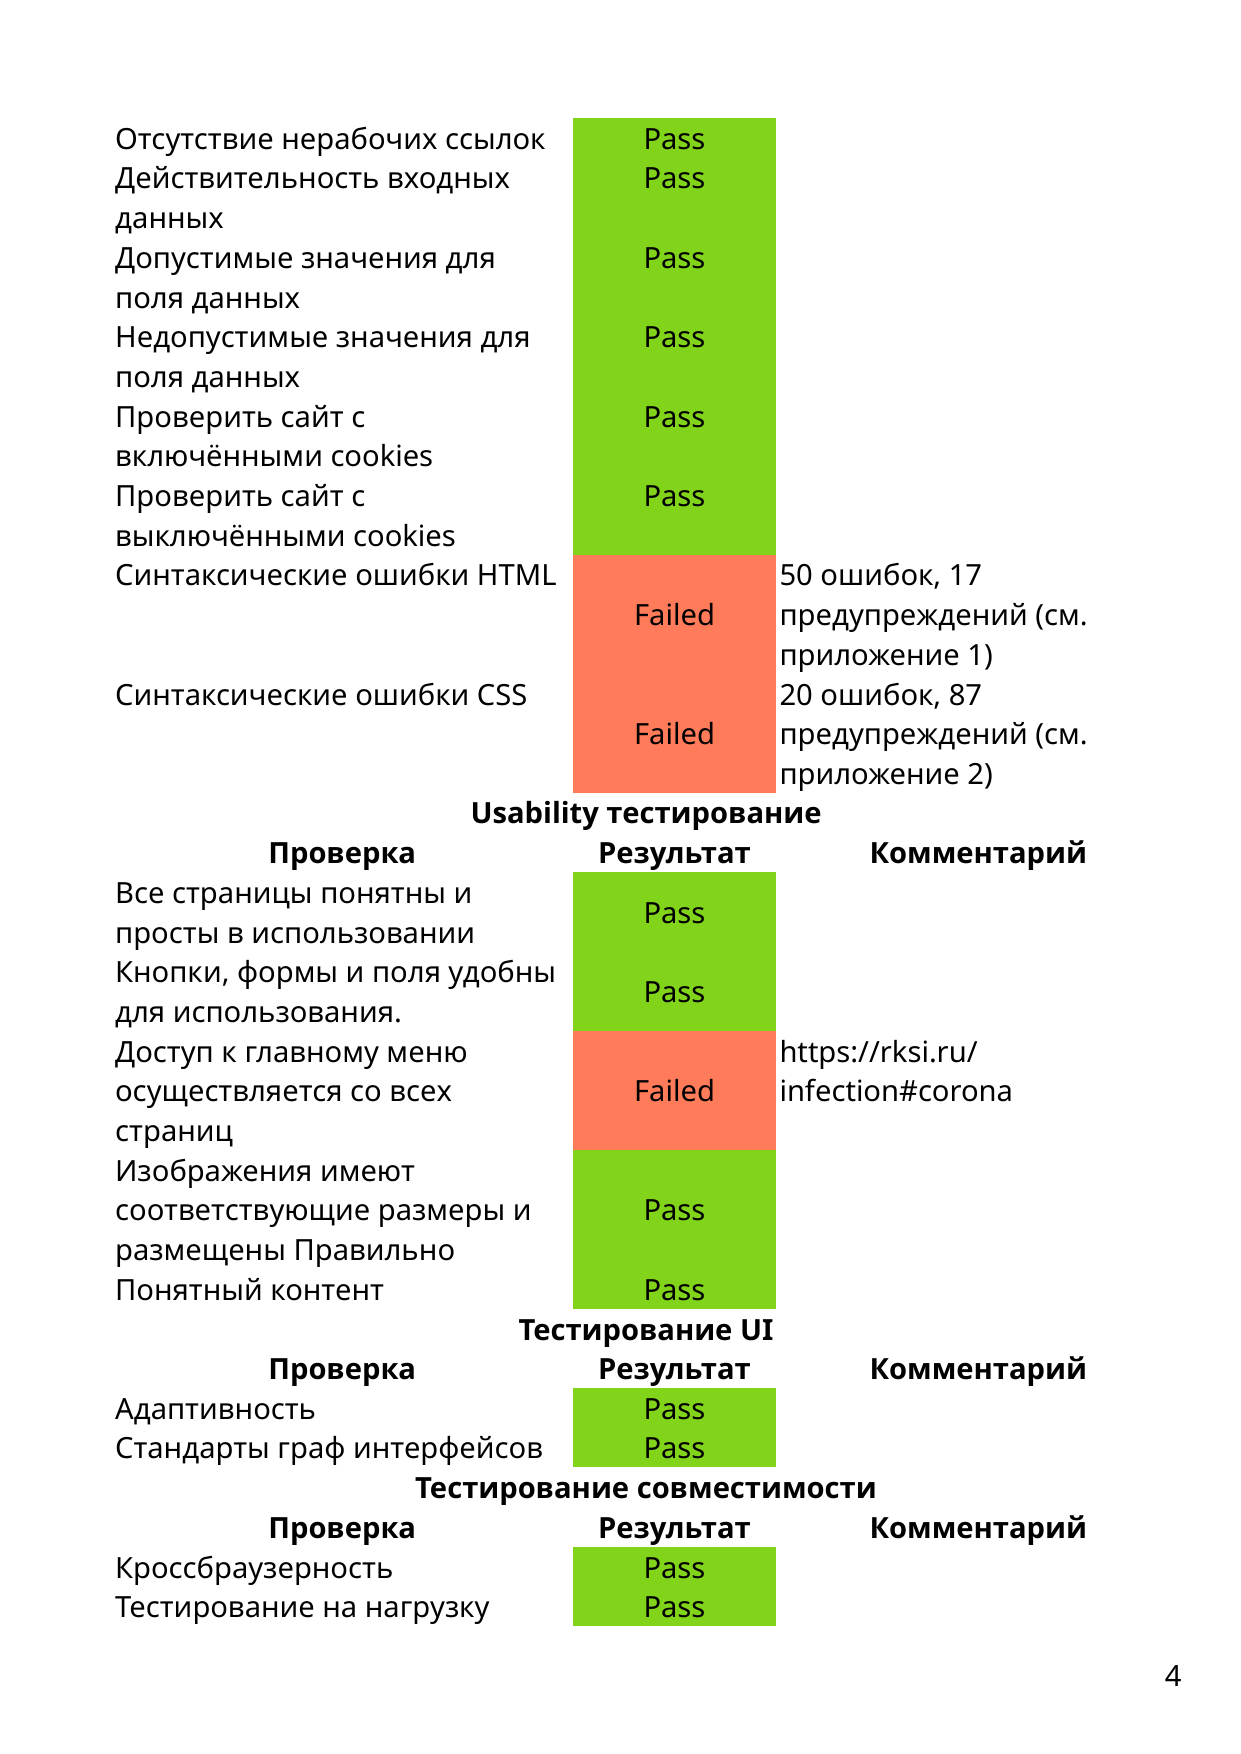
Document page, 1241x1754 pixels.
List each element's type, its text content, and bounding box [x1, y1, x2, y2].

table_cell Pass [573, 952, 776, 1031]
table_cell Недопустимые значения для поля данных [112, 317, 572, 396]
table_cell Результат [573, 833, 776, 872]
table_cell Тестирование UI [112, 1309, 1180, 1348]
table_cell [776, 1428, 1180, 1467]
table_cell Pass [573, 158, 776, 237]
table_cell 50 ошибок, 17 предупреждений (см. приложение 1) [776, 555, 1180, 674]
table_cell [776, 1150, 1180, 1269]
table_cell [776, 396, 1180, 475]
table_cell Понятный контент [112, 1269, 572, 1309]
table_cell Проверить сайт с включёнными cookies [112, 396, 572, 475]
table_cell Тестирование на нагрузку [112, 1587, 572, 1626]
table_cell Действительность входных данных [112, 158, 572, 237]
table_cell Pass [573, 1388, 776, 1428]
table_cell Pass [573, 872, 776, 952]
table_cell Все страницы понятны и просты в использовании [112, 872, 572, 952]
table_cell Pass [573, 1547, 776, 1587]
table_cell Проверка [112, 833, 572, 872]
table_cell Комментарий [776, 1507, 1180, 1547]
table_cell [776, 1269, 1180, 1309]
table_cell Usability тестирование [112, 793, 1180, 832]
table_cell Синтаксические ошибки CSS [112, 674, 572, 793]
table_cell Failed [573, 674, 776, 793]
table_cell Результат [573, 1349, 776, 1388]
table_cell Pass [573, 237, 776, 317]
table_cell Синтаксические ошибки HTML [112, 555, 572, 674]
table_cell Failed [573, 1031, 776, 1150]
table_cell Результат [573, 1507, 776, 1547]
table_cell [776, 1388, 1180, 1428]
table_cell Проверка [112, 1507, 572, 1547]
table_cell [776, 1587, 1180, 1626]
table_cell Pass [573, 396, 776, 475]
table_cell Pass [573, 317, 776, 396]
table_cell Тестирование совместимости [112, 1468, 1180, 1507]
table_cell Адаптивность [112, 1388, 572, 1428]
table_cell 20 ошибок, 87 предупреждений (см. приложение 2) [776, 674, 1180, 793]
table_cell Проверить сайт с выключёнными cookies [112, 475, 572, 555]
table_cell Проверка [112, 1349, 572, 1388]
table_cell Кнопки, формы и поля удобны для использования. [112, 952, 572, 1031]
table_cell Отсутствие нерабочих ссылок [112, 118, 572, 158]
table_cell Pass [573, 1150, 776, 1269]
table_cell [776, 158, 1180, 237]
table_cell https://rksi.ru/infection#corona [776, 1031, 1180, 1150]
table_cell Допустимые значения для поля данных [112, 237, 572, 317]
table_cell Комментарий [776, 833, 1180, 872]
table_cell Pass [573, 1587, 776, 1626]
table_cell Комментарий [776, 1349, 1180, 1388]
table_cell Доступ к главному меню осуществляется со всех страниц [112, 1031, 572, 1150]
table_cell [776, 118, 1180, 158]
table_cell Pass [573, 118, 776, 158]
table_cell [776, 872, 1180, 952]
table_cell [776, 237, 1180, 317]
table_cell Стандарты граф интерфейсов [112, 1428, 572, 1467]
table_cell Pass [573, 475, 776, 555]
table_cell Pass [573, 1428, 776, 1467]
table_cell [776, 317, 1180, 396]
table_cell Кроссбраузерность [112, 1547, 572, 1587]
table_cell [776, 475, 1180, 555]
table_cell Pass [573, 1269, 776, 1309]
table_cell Failed [573, 555, 776, 674]
table_cell [776, 952, 1180, 1031]
table_cell Изображения имеют соответствующие размеры и размещены Правильно [112, 1150, 572, 1269]
table_cell [776, 1547, 1180, 1587]
